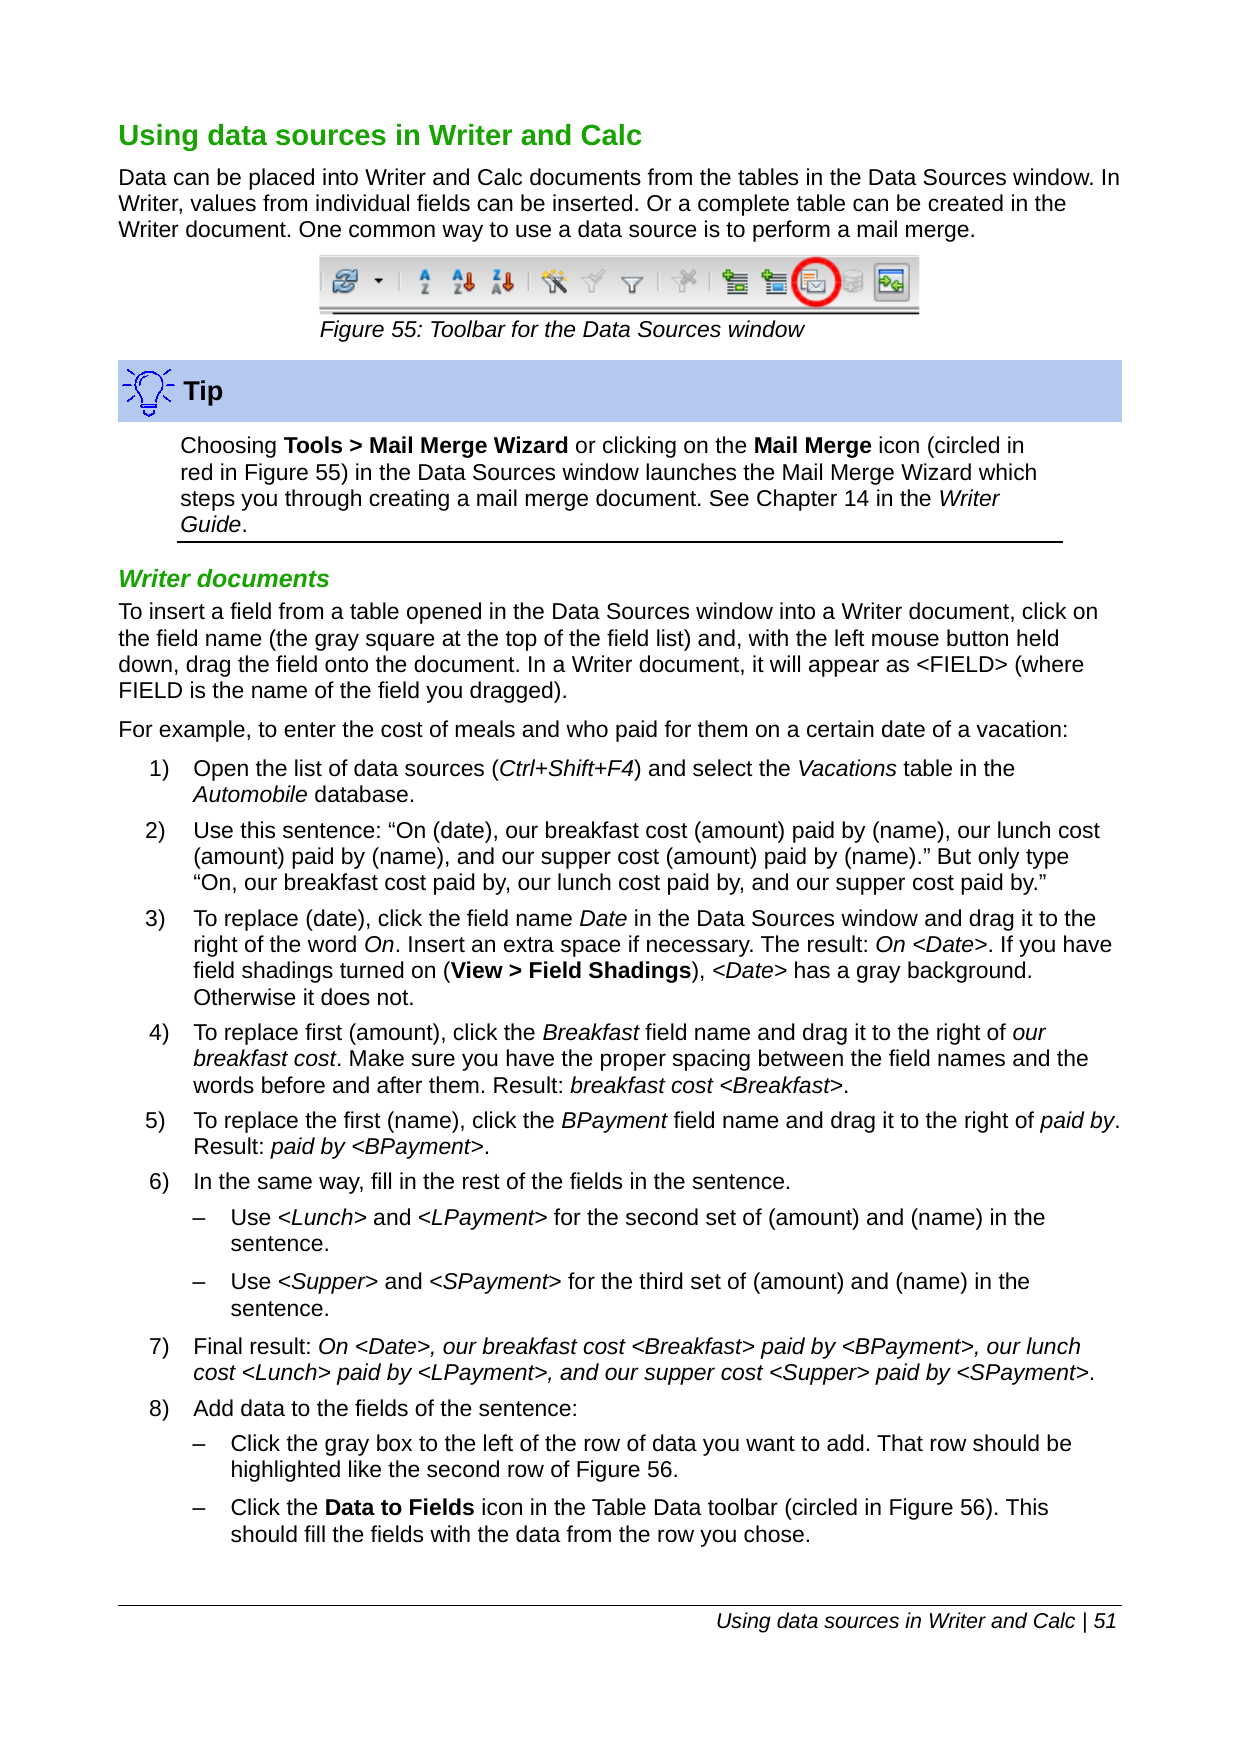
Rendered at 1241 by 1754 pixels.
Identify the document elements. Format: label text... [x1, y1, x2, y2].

text Data can be placed into Writer and Calc documents from the tables in the Data Sources window. In Writer, values from individual fields can be inserted. Or a complete table can be created in the Writer document. One common way to use a data source is to perform a mail merge. [118, 163, 1122, 242]
text Figure 55: Toolbar for the Data Sources window [319, 316, 921, 342]
list Final result: On <Date>, our breakfast cost <Breakfast> paid by <BPayment>, our lunch cost <Lunch> paid by <LPayment>, and our supper cost <Supper> paid by <SPayment>. [169, 1333, 1122, 1386]
list Use <Supper> and <SPayment> for the third set of (amount) and (name) in the sentence. [192, 1268, 1122, 1321]
subtitle Writer documents [118, 564, 1122, 592]
list Click the gray box to the left of the row of data you want to add. That row should be highlighted like the second row of Figure 56. [192, 1430, 1122, 1482]
list To replace (date), click the field name Date in the Data Sources window and drag it to the right of the word On. Insert an extra space if necessary. The result: On <Date>. If you have field shadings turned on (View > Field Shadings), <Date> has a gray background. Otherwise it does not. [165, 904, 1122, 1010]
list Use <Lunch> and <LPayment> for the second set of (amount) and (name) in the sentence. [192, 1203, 1122, 1256]
list Open the list of data sources (Ctrl+Shift+F4) and select the Vacations table in the Automobile database. [169, 755, 1122, 808]
picture [319, 255, 921, 316]
picture [119, 361, 179, 421]
list In the same way, fill in the rest of the fields in the sentence. [169, 1168, 1122, 1195]
list To replace the first (name), click the BPayment field name and drag it to the right of paid by. Result: paid by <BPayment>. [165, 1107, 1122, 1159]
list Add data to the fields of the sentence: [169, 1394, 1122, 1421]
list Use this sentence: “On (date), our breakfast cost (amount) paid by (name), our lunch cost (amount) paid by (name), and our supper cost (amount) paid by (name).” But only type “On, our breakfast cost paid by, our lunch cost paid by, and our supper cost paid by.” [165, 817, 1122, 896]
text Choosing Tools > Mail Merge Wizard or clicking on the Mail Merge icon (circled in red in Figure 55) in the Data Sources window launches the Mail Merge Wizard which steps you through creating a mail merge document. See Chapter 14 in the Writer Guide. [177, 429, 1063, 541]
list To replace first (amount), click the Breakfast field name and drag it to the right of our breakfast cost. Make sure you have the proper spacing between the field names and the words before and after them. Result: breakfast cost <Breakfast>. [169, 1019, 1122, 1098]
text For example, to enter the cost of meals and who paid for them on a certain date of a vacation: [118, 716, 1122, 743]
subtitle Tip [118, 360, 1122, 422]
list Click the Data to Fields icon in the Table Data toolbar (circled in Figure 56). This should fill the fields with the data from the row you chose. [192, 1494, 1122, 1547]
subtitle Using data sources in Writer and Calc [118, 118, 1122, 152]
text To insert a field from a table opened in the Data Sources window into a Writer document, click on the field name (the gray square at the top of the field list) and, with the left mouse button held down, drag the field onto the document. In a Writer document, it will appear as <FIELD> (where FIELD is the name of the field you dragged). [118, 598, 1122, 704]
